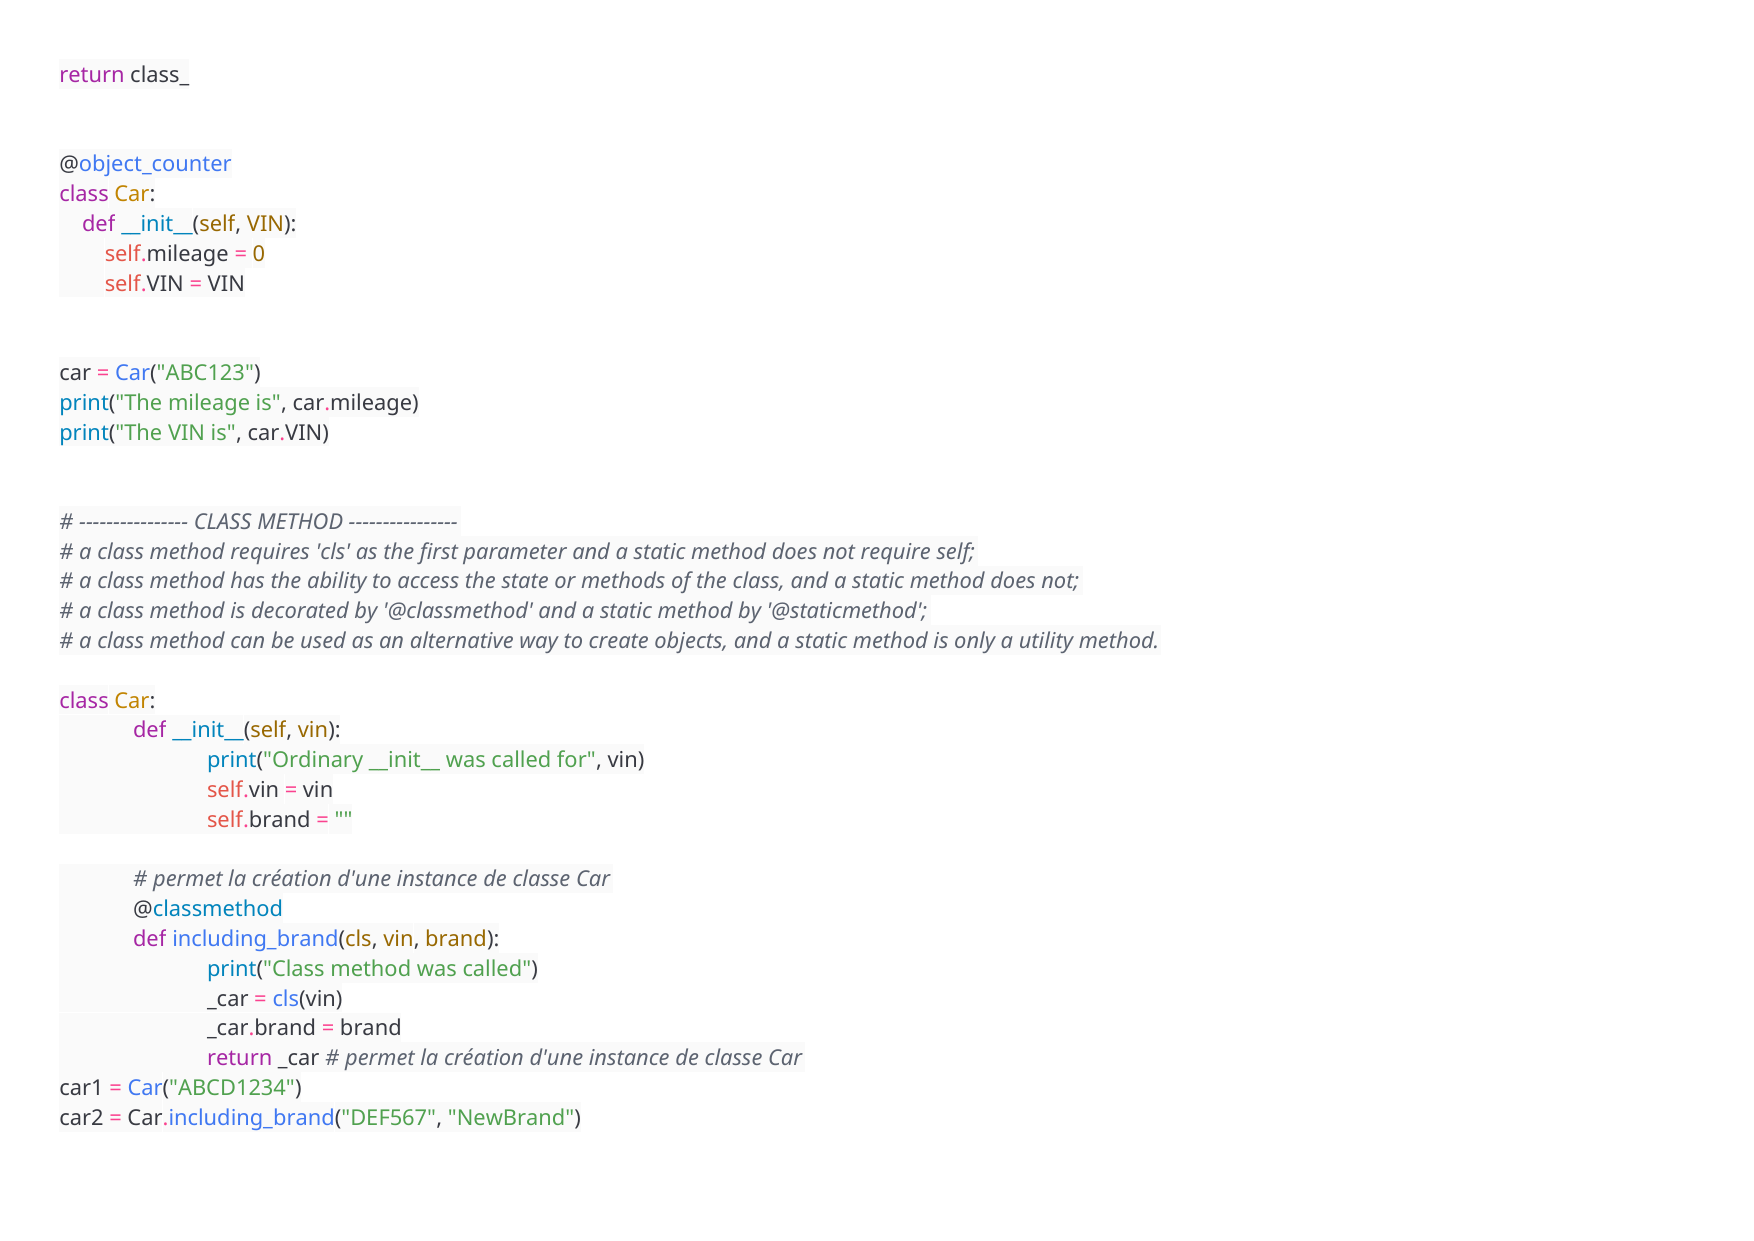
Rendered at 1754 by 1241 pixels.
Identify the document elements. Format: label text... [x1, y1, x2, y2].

text return class_ @object_counter class Car: def __init__(self, VIN): self.mileage = 0 self.VIN = VIN car = Car("ABC123") print("The mileage is", car.mileage) print("The VIN is", car.VIN) # ---------------- CLASS METHOD ---------------- # a class method requires 'cls' as the first parameter and a static method does not require self; # a class method has the ability to access the state or methods of the class, and a static method does not; # a class method is decorated by '@classmethod' and a static method by '@staticmethod'; # a class method can be used as an alternative way to create objects, and a static method is only a utility method. class Car: def __init__(self, vin): print("Ordinary __init__ was called for", vin) self.vin = vin self.brand = "" # permet la création d'une instance de classe Car @classmethod def including_brand(cls, vin, brand): print("Class method was called") _car = cls(vin) _car.brand = brand return _car # permet la création d'une instance de classe Car car1 = Car("ABCD1234") car2 = Car.including_brand("DEF567", "NewBrand") [59, 59, 1695, 1161]
